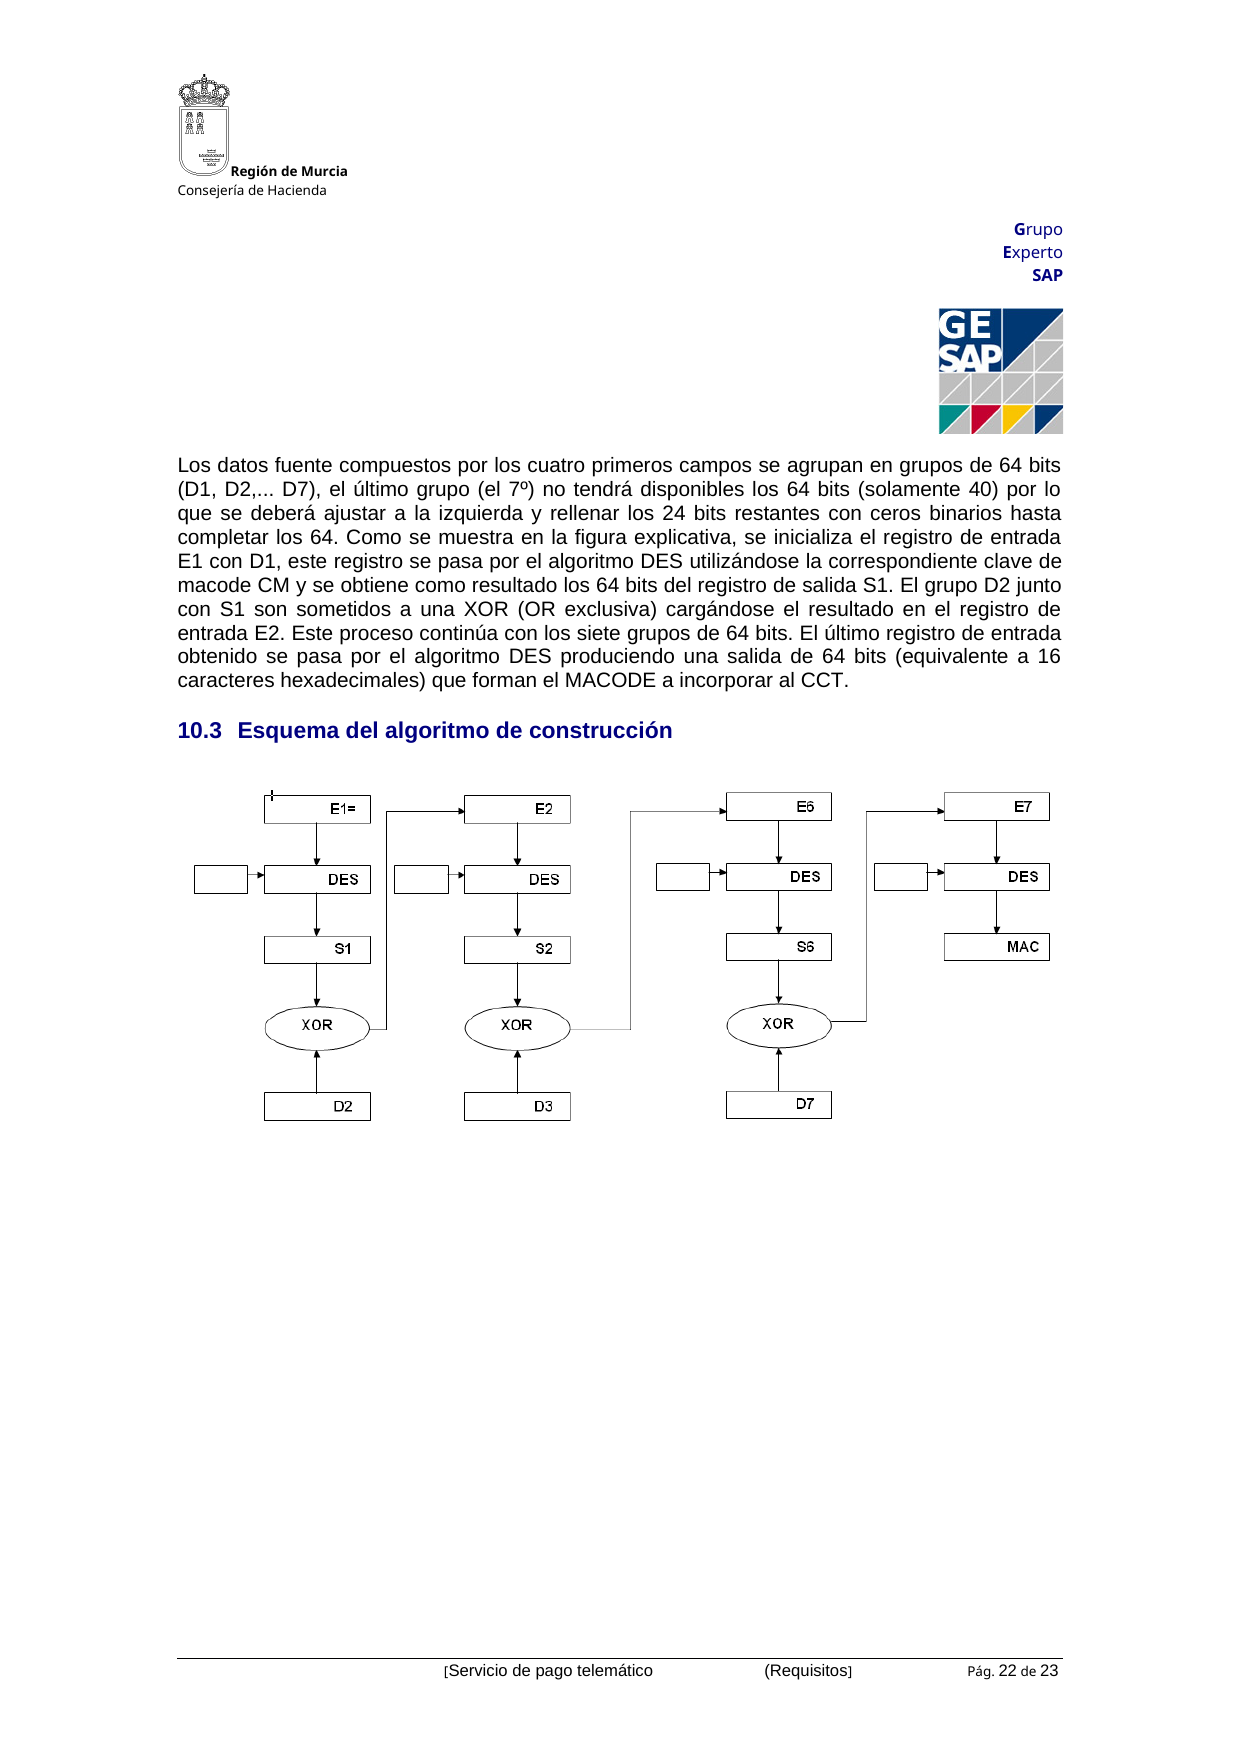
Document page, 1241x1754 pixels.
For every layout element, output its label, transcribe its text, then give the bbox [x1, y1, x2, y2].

subtitle Esquema del algoritmo de construcción [177, 717, 1063, 744]
picture [177, 73, 231, 177]
text Los datos fuente compuestos por los cuatro primeros campos se agrupan en grupos de 64 bits (D1, D2,... D7), el último grupo (el 7º) no tendrá disponibles los 64 bits (solamente 40) por lo que se deberá ajustar a la izquierda y rellenar los 24 bits restantes con ceros binarios hasta completar los 64. Como se muestra en la figura explicativa, se inicializa el registro de entrada E1 con D1, este registro se pasa por el algoritmo DES utilizándose la correspondiente clave de macode CM y se obtiene como resultado los 64 bits del registro de salida S1. El grupo D2 junto con S1 son sometidos a una XOR (OR exclusiva) cargándose el resultado en el registro de entrada E2. Este proceso continúa con los siete grupos de 64 bits. El último registro de entrada obtenido se pasa por el algoritmo DES produciendo una salida de 64 bits (equivalente a 16 caracteres hexadecimales) que forman el MACODE a incorporar al CCT. [177, 453, 1063, 692]
picture [177, 772, 1063, 1153]
picture [938, 308, 1064, 434]
